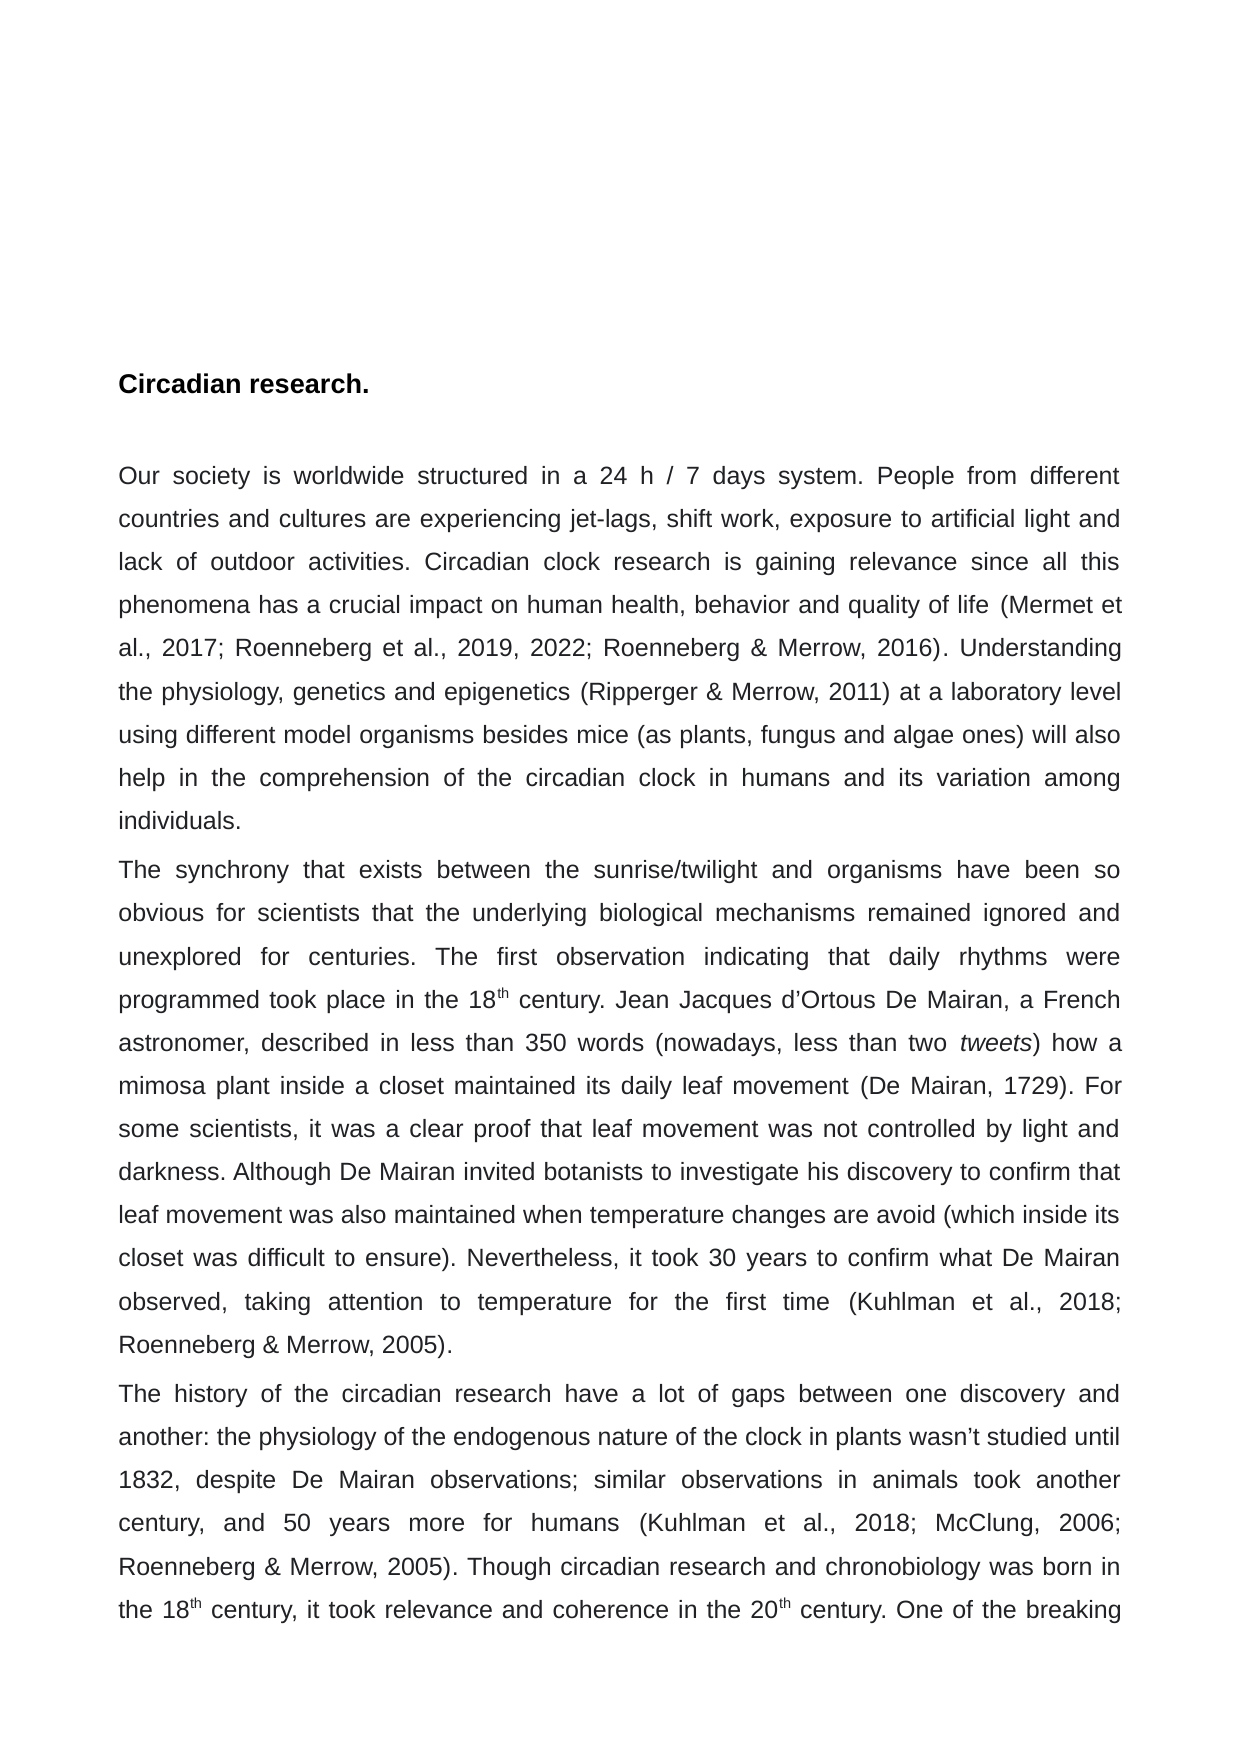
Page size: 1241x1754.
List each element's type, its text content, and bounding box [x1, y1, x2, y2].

text The synchrony that exists between the sunrise/twilight and organisms have been so obvious for scientists that the underlying biological mechanisms remained ignored and unexplored for centuries. The first observation indicating that daily rhythms were programmed took place in the 18th century. Jean Jacques d’Ortous De Mairan, a French astronomer, described in less than 350 words (nowadays, less than two tweets) how a mimosa plant inside a closet maintained its daily leaf movement (De Mairan, 1729)⁠. For some scientists, it was a clear proof that leaf movement was not controlled by light and darkness. Although De Mairan invited botanists to investigate his discovery to confirm that leaf movement was also maintained when temperature changes are avoid (which inside its closet was difficult to ensure). Nevertheless, it took 30 years to confirm what De Mairan observed, taking attention to temperature for the first time (Kuhlman et al., 2018; Roenneberg & Merrow, 2005)⁠. [118, 855, 1122, 1358]
text The history of the circadian research have a lot of gaps between one discovery and another: the physiology of the endogenous nature of the clock in plants wasn’t studied until 1832, despite De Mairan observations; similar observations in animals took another century, and 50 years more for humans (Kuhlman et al., 2018; McClung, 2006; Roenneberg & Merrow, 2005)⁠. Though circadian research and chronobiology was born in the 18th century, it took relevance and coherence in the 20th century. One of the breaking [118, 1379, 1122, 1623]
text Our society is worldwide structured in a 24 h / 7 days system. People from different countries and cultures are experiencing jet-lags, shift work, exposure to artificial light and lack of outdoor activities. Circadian clock research is gaining relevance since all this phenomena has a crucial impact on human health, behavior and quality of life (Mermet et al., 2017; Roenneberg et al., 2019, 2022; Roenneberg & Merrow, 2016). Understanding the physiology, genetics and epigenetics (Ripperger & Merrow, 2011)⁠ at a laboratory level using different model organisms besides mice (as plants, fungus and algae ones) will also help in the comprehension of the circadian clock in humans and its variation among individuals. [118, 461, 1122, 835]
subtitle Circadian research. [118, 368, 1122, 399]
